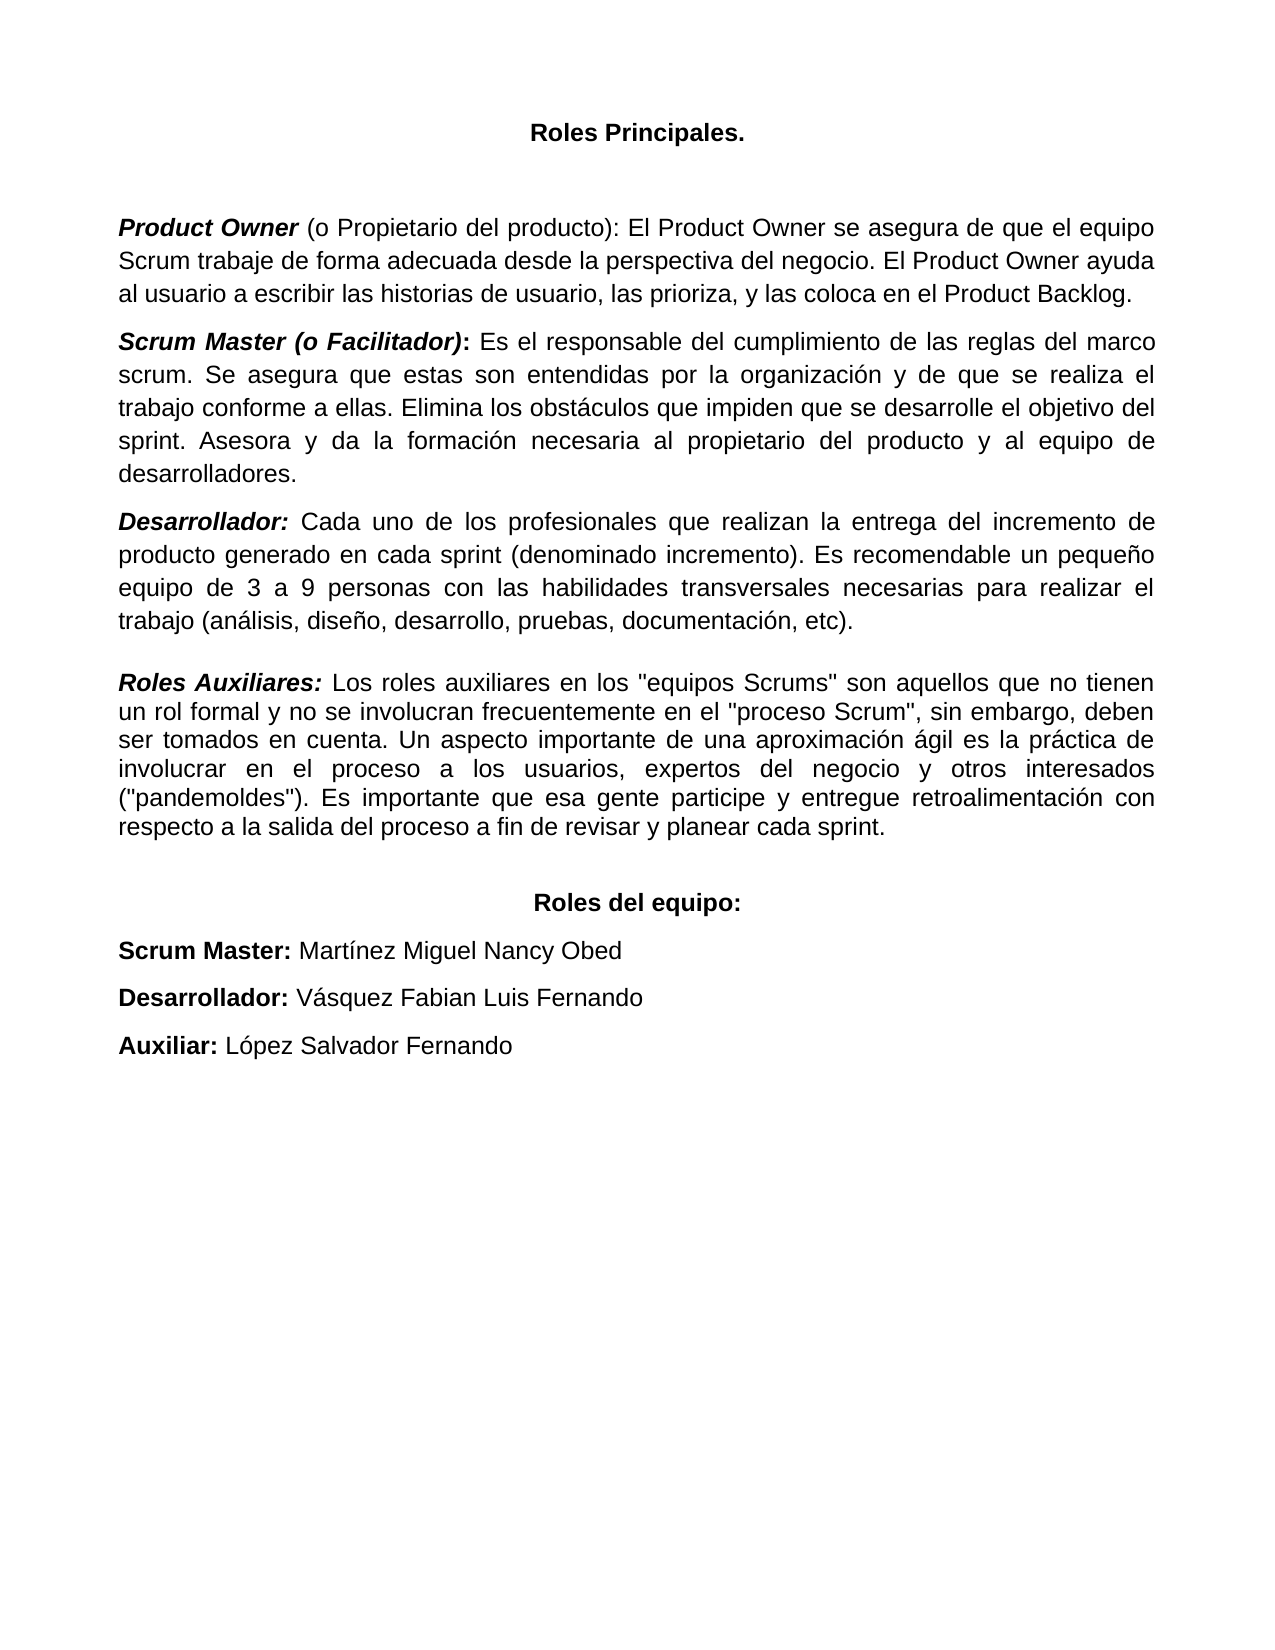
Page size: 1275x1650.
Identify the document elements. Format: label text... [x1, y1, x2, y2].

subtitle Roles Auxiliares: Los roles auxiliares en los "equipos Scrums" son aquellos que no tienen un rol formal y no se involucran frecuentemente en el "proceso Scrum", sin embargo, deben ser tomados en cuenta. Un aspecto importante de una aproximación ágil es la práctica de involucrar en el proceso a los usuarios, expertos del negocio y otros interesados ("pandemoldes"). Es importante que esa gente participe y entregue retroalimentación con respecto a la salida del proceso a fin de revisar y planear cada sprint. [118, 668, 1157, 840]
text Desarrollador: Vásquez Fabian Luis Fernando [118, 983, 1157, 1012]
text Scrum Master: Martínez Miguel Nancy Obed [118, 936, 1157, 964]
text Roles del equipo: [118, 888, 1157, 917]
text Roles Principales. [118, 118, 1157, 147]
text Desarrollador: Cada uno de los profesionales que realizan la entrega del incremento de producto generado en cada sprint (denominado incremento). Es recomendable un pequeño equipo de 3 a 9 personas con las habilidades transversales necesarias para realizar el trabajo (análisis, diseño, desarrollo, pruebas, documentación, etc). [118, 507, 1157, 634]
text Scrum Master (o Facilitador): Es el responsable del cumplimiento de las reglas del marco scrum. Se asegura que estas son entendidas por la organización y de que se realiza el trabajo conforme a ellas. Elimina los obstáculos que impiden que se desarrolle el objetivo del sprint. Asesora y da la formación necesaria al propietario del producto y al equipo de desarrolladores. [118, 327, 1157, 488]
text Auxiliar: López Salvador Fernando [118, 1031, 1157, 1059]
text Product Owner (o Propietario del producto): El Product Owner se asegura de que el equipo Scrum trabaje de forma adecuada desde la perspectiva del negocio. El Product Owner ayuda al usuario a escribir las historias de usuario, las prioriza, y las coloca en el Product Backlog. [118, 213, 1157, 308]
